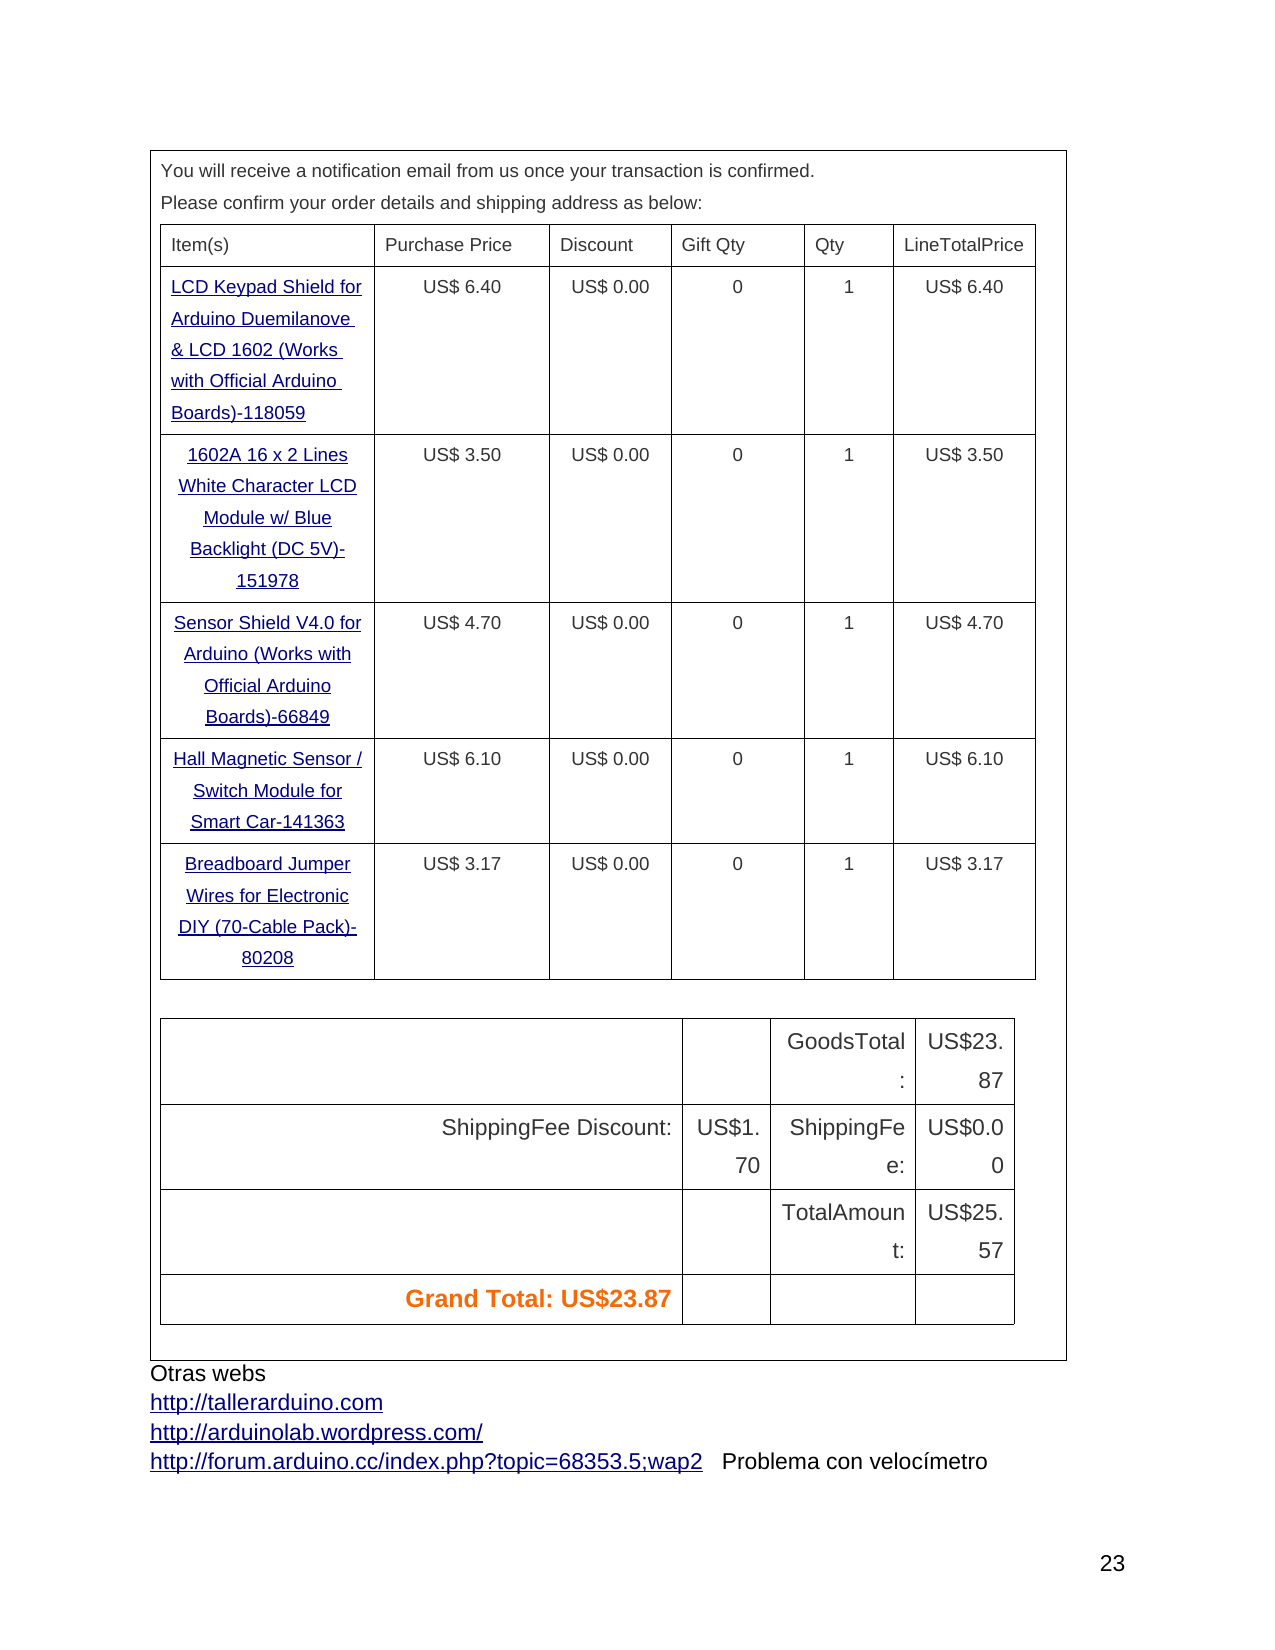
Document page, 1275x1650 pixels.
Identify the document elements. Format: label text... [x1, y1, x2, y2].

table_header GoodsTotal: [771, 1019, 915, 1103]
table_cell 0 [672, 267, 804, 434]
table_cell 1602A 16 x 2 Lines White Character LCD Module w/ Blue Backlight (DC 5V)-151978 [161, 435, 374, 601]
table_header [161, 1019, 682, 1103]
table_cell 1 [805, 435, 893, 601]
table_cell [771, 1275, 915, 1323]
table_cell US$ 0.00 [550, 844, 671, 979]
table_cell US$ 4.70 [894, 603, 1035, 738]
table_cell 1 [805, 603, 893, 738]
table_header Gift Qty [672, 225, 804, 266]
table_header Discount [550, 225, 671, 266]
text http://forum.arduino.cc/index.php?topic=68353.5;wap2 Problema con velocímetro [150, 1449, 1125, 1474]
table_cell [683, 1190, 770, 1274]
table_header Item(s) [161, 225, 374, 266]
table_header Qty [805, 225, 893, 266]
table_cell US$ 3.50 [894, 435, 1035, 601]
table_cell TotalAmount: [771, 1190, 915, 1274]
table_cell US$ 3.50 [375, 435, 549, 601]
table_cell ShippingFee Discount: [161, 1105, 682, 1189]
table_cell US$ 6.40 [375, 267, 549, 434]
table_header [683, 1019, 770, 1103]
table_header Purchase Price [375, 225, 549, 266]
table_cell 0 [672, 435, 804, 601]
table_cell Breadboard Jumper Wires for Electronic DIY (70-Cable Pack)-80208 [161, 844, 374, 979]
table_cell US$ 3.17 [375, 844, 549, 979]
table_cell ShippingFee: [771, 1105, 915, 1189]
table_cell 0 [672, 844, 804, 979]
text http://tallerarduino.com [150, 1390, 1125, 1416]
table_cell [683, 1275, 770, 1323]
table_cell Sensor Shield V4.0 for Arduino (Works with Official Arduino Boards)-66849 [161, 603, 374, 738]
text Otras webs [150, 1361, 1125, 1386]
table_cell LCD Keypad Shield for Arduino Duemilanove & LCD 1602 (Works with Official Arduino Boards)-118059 [161, 267, 374, 434]
table_cell [916, 1275, 1014, 1323]
table_cell Hall Magnetic Sensor / Switch Module for Smart Car-141363 [161, 739, 374, 843]
table_cell 0 [672, 603, 804, 738]
table_cell US$ 6.40 [894, 267, 1035, 434]
table_cell US$ 0.00 [550, 739, 671, 843]
table_cell US$ 6.10 [894, 739, 1035, 843]
table_cell US$ 4.70 [375, 603, 549, 738]
table_cell US$1.70 [683, 1105, 770, 1189]
table_cell US$ 3.17 [894, 844, 1035, 979]
table_cell 0 [672, 739, 804, 843]
table_cell US$ 6.10 [375, 739, 549, 843]
table_cell 1 [805, 739, 893, 843]
table_cell Grand Total: US$23.87 [161, 1275, 682, 1323]
table_cell 1 [805, 267, 893, 434]
table_cell [161, 1190, 682, 1274]
table_cell US$ 0.00 [550, 435, 671, 601]
table_cell US$ 0.00 [550, 603, 671, 738]
table_cell You will receive a notification email from us once your transaction is confirmed. Please confirm your order details and shipping address as below: [151, 151, 1066, 1360]
table_cell US$0.00 [916, 1105, 1014, 1189]
table_cell 1 [805, 844, 893, 979]
table_cell US$ 0.00 [550, 267, 671, 434]
table_header US$23.87 [916, 1019, 1014, 1103]
table_cell US$25.57 [916, 1190, 1014, 1274]
table_header LineTotalPrice [894, 225, 1035, 266]
text http://arduinolab.wordpress.com/ [150, 1419, 1125, 1445]
